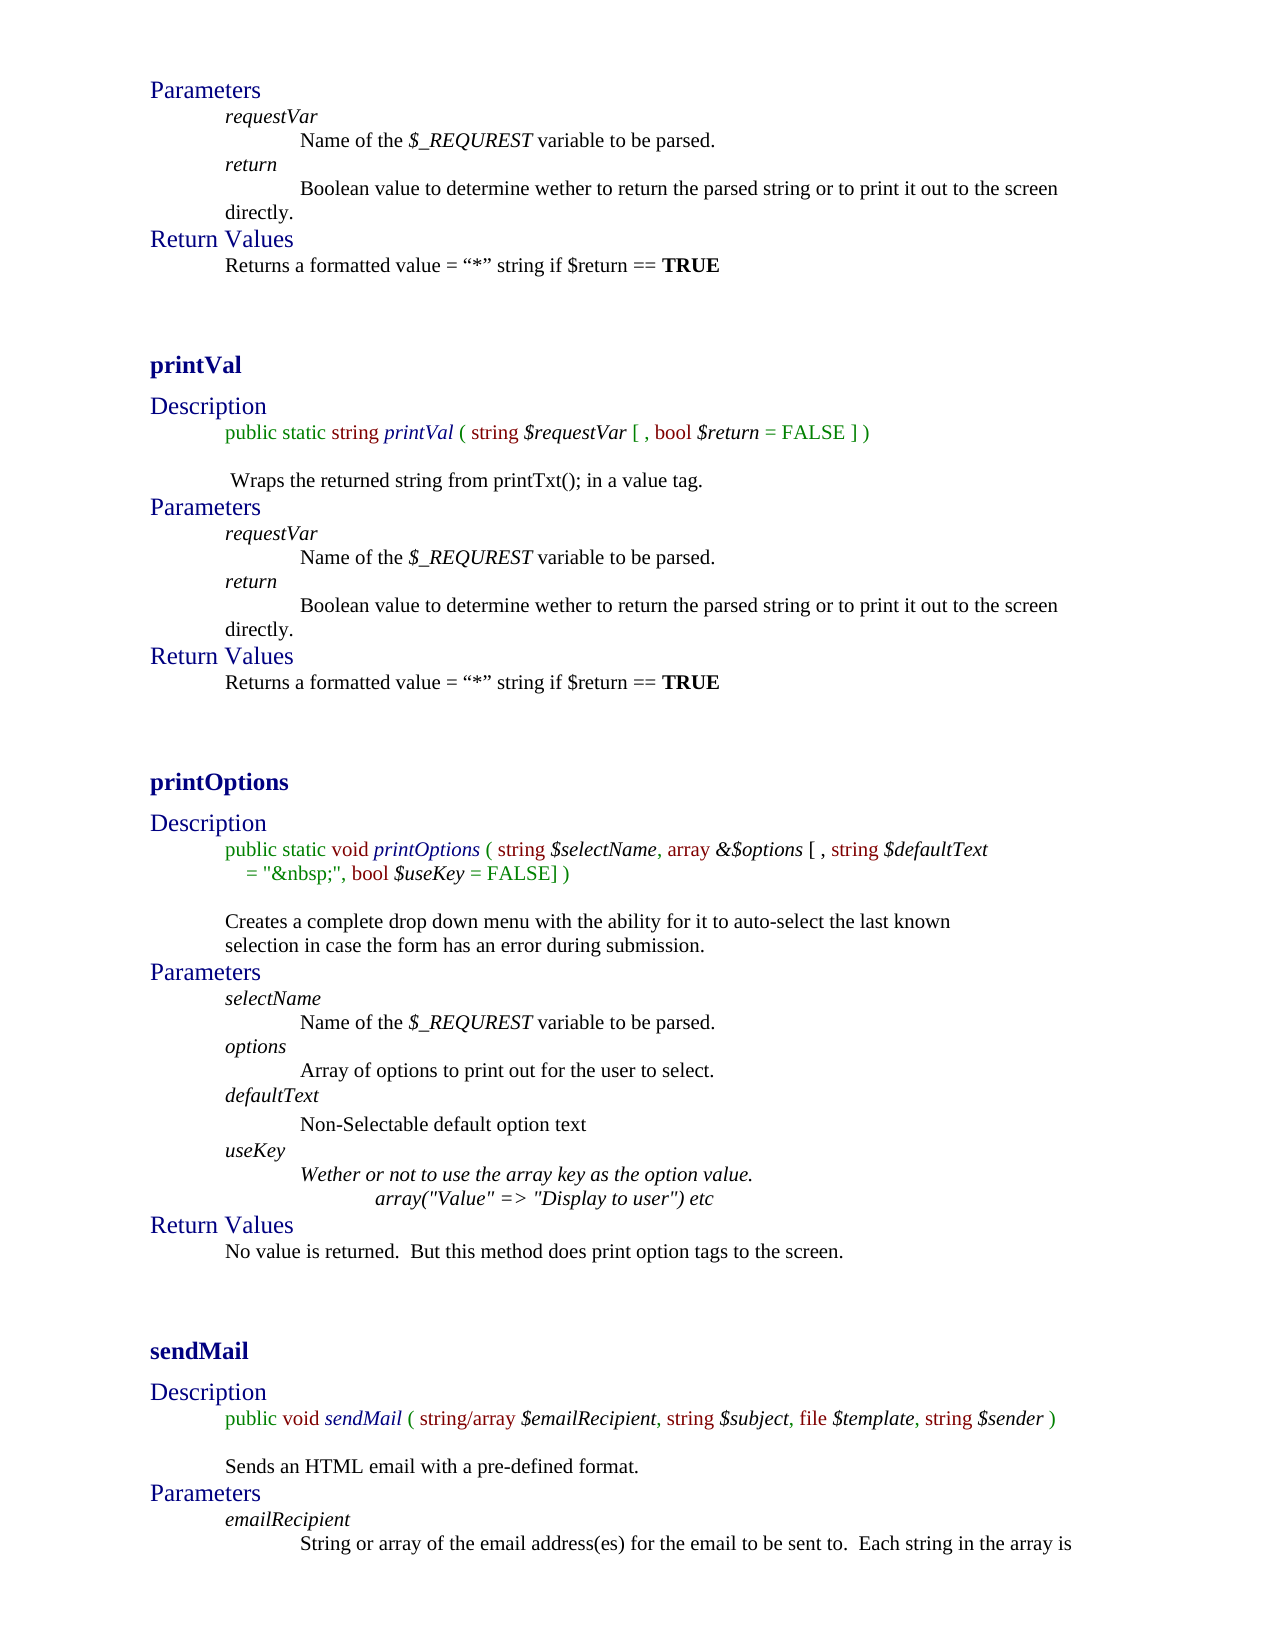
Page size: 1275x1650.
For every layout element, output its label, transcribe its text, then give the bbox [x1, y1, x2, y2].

text emailRecipient [225, 1507, 1125, 1531]
text Parameters [150, 1478, 1125, 1507]
text Creates a complete drop down menu with the ability for it to auto-select the last known selection in case the form has an error during submission. [225, 909, 1125, 957]
text Description [150, 1377, 1125, 1406]
text Description [150, 391, 1125, 420]
text public static string printVal ( string $requestVar [ , bool $return = FALSE ] ) [225, 420, 1125, 444]
text requestVar [225, 521, 1125, 545]
text Returns a formatted value = “*” string if $return == TRUE [150, 670, 1125, 694]
text options [225, 1034, 1125, 1058]
text useKey [225, 1138, 1125, 1162]
text Return Values [150, 1210, 1125, 1239]
text Boolean value to determine wether to return the parsed string or to print it out to the screen directly. [225, 176, 1125, 224]
text Name of the $_REQUREST variable to be parsed. [225, 128, 1125, 152]
text array("Value" => "Display to user") etc [225, 1186, 1125, 1210]
text = "&nbsp;", bool $useKey = FALSE] ) [225, 861, 1125, 885]
text printOptions [150, 767, 1125, 796]
text Wether or not to use the array key as the option value. [225, 1162, 1125, 1186]
text Returns a formatted value = “*” string if $return == TRUE [150, 253, 1125, 277]
text Description [150, 808, 1125, 837]
text Parameters [150, 492, 1125, 521]
text String or array of the email address(es) for the email to be sent to. Each string in the array is [225, 1531, 1125, 1555]
text Non-Selectable default option text [225, 1107, 1125, 1138]
text Wraps the returned string from printTxt(); in a value tag. [225, 468, 1125, 492]
text defaultText [225, 1082, 1125, 1107]
text Return Values [150, 224, 1125, 253]
text sendMail [150, 1336, 1125, 1365]
text selectName [225, 986, 1125, 1010]
text Array of options to print out for the user to select. [225, 1058, 1125, 1082]
text No value is returned. But this method does print option tags to the screen. [150, 1239, 1125, 1263]
text public static void printOptions ( string $selectName, array &$options [ , string $defaultText [225, 837, 1125, 861]
text public void sendMail ( string/array $emailRecipient, string $subject, file $template, string $sender ) [225, 1406, 1125, 1430]
text Sends an HTML email with a pre-defined format. [225, 1454, 1125, 1478]
text Parameters [150, 957, 1125, 986]
text requestVar [225, 104, 1125, 128]
text printVal [150, 350, 1125, 379]
text Name of the $_REQUREST variable to be parsed. [225, 1010, 1125, 1034]
text Boolean value to determine wether to return the parsed string or to print it out to the screen directly. [225, 593, 1125, 641]
text Name of the $_REQUREST variable to be parsed. [225, 545, 1125, 569]
text return [225, 569, 1125, 593]
text return [225, 152, 1125, 176]
text Parameters [150, 75, 1125, 104]
text Return Values [150, 641, 1125, 670]
